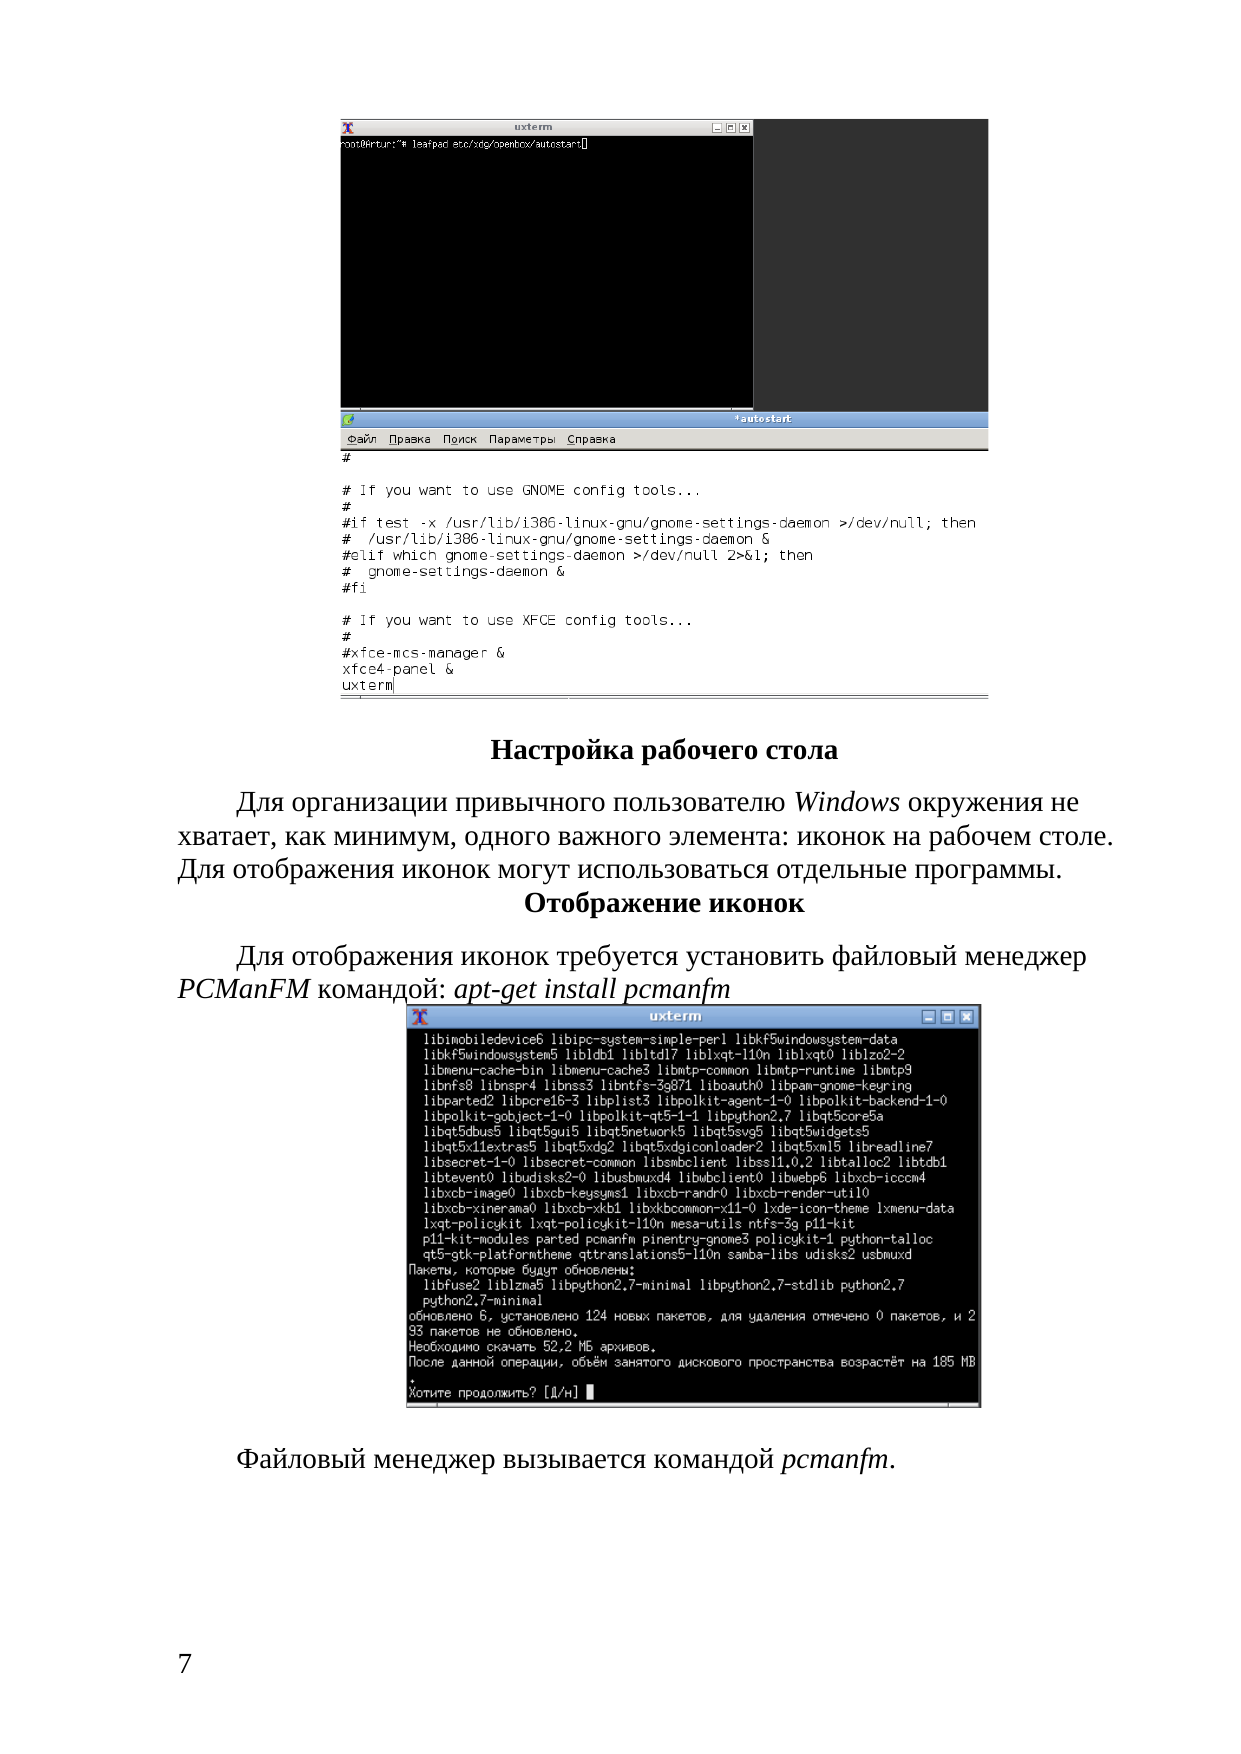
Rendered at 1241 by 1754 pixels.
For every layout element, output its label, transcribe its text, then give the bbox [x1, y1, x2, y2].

picture [406, 1004, 982, 1408]
text Для отображения иконок требуется установить файловый менеджер PCManFM командой: apt-get install pcmanfm [177, 938, 1152, 1005]
text Файловый менеджер вызывается командой pcmanfm. [177, 1441, 1152, 1475]
text Для организации привычного пользователю Windows окружения не хватает, как минимум, одного важного элемента: иконок на рабочем столе. Для отображения иконок могут использоваться отдельные программы. [177, 784, 1152, 885]
picture [340, 118, 989, 699]
text Настройка рабочего стола [177, 732, 1152, 766]
text Отображение иконок [177, 885, 1152, 919]
